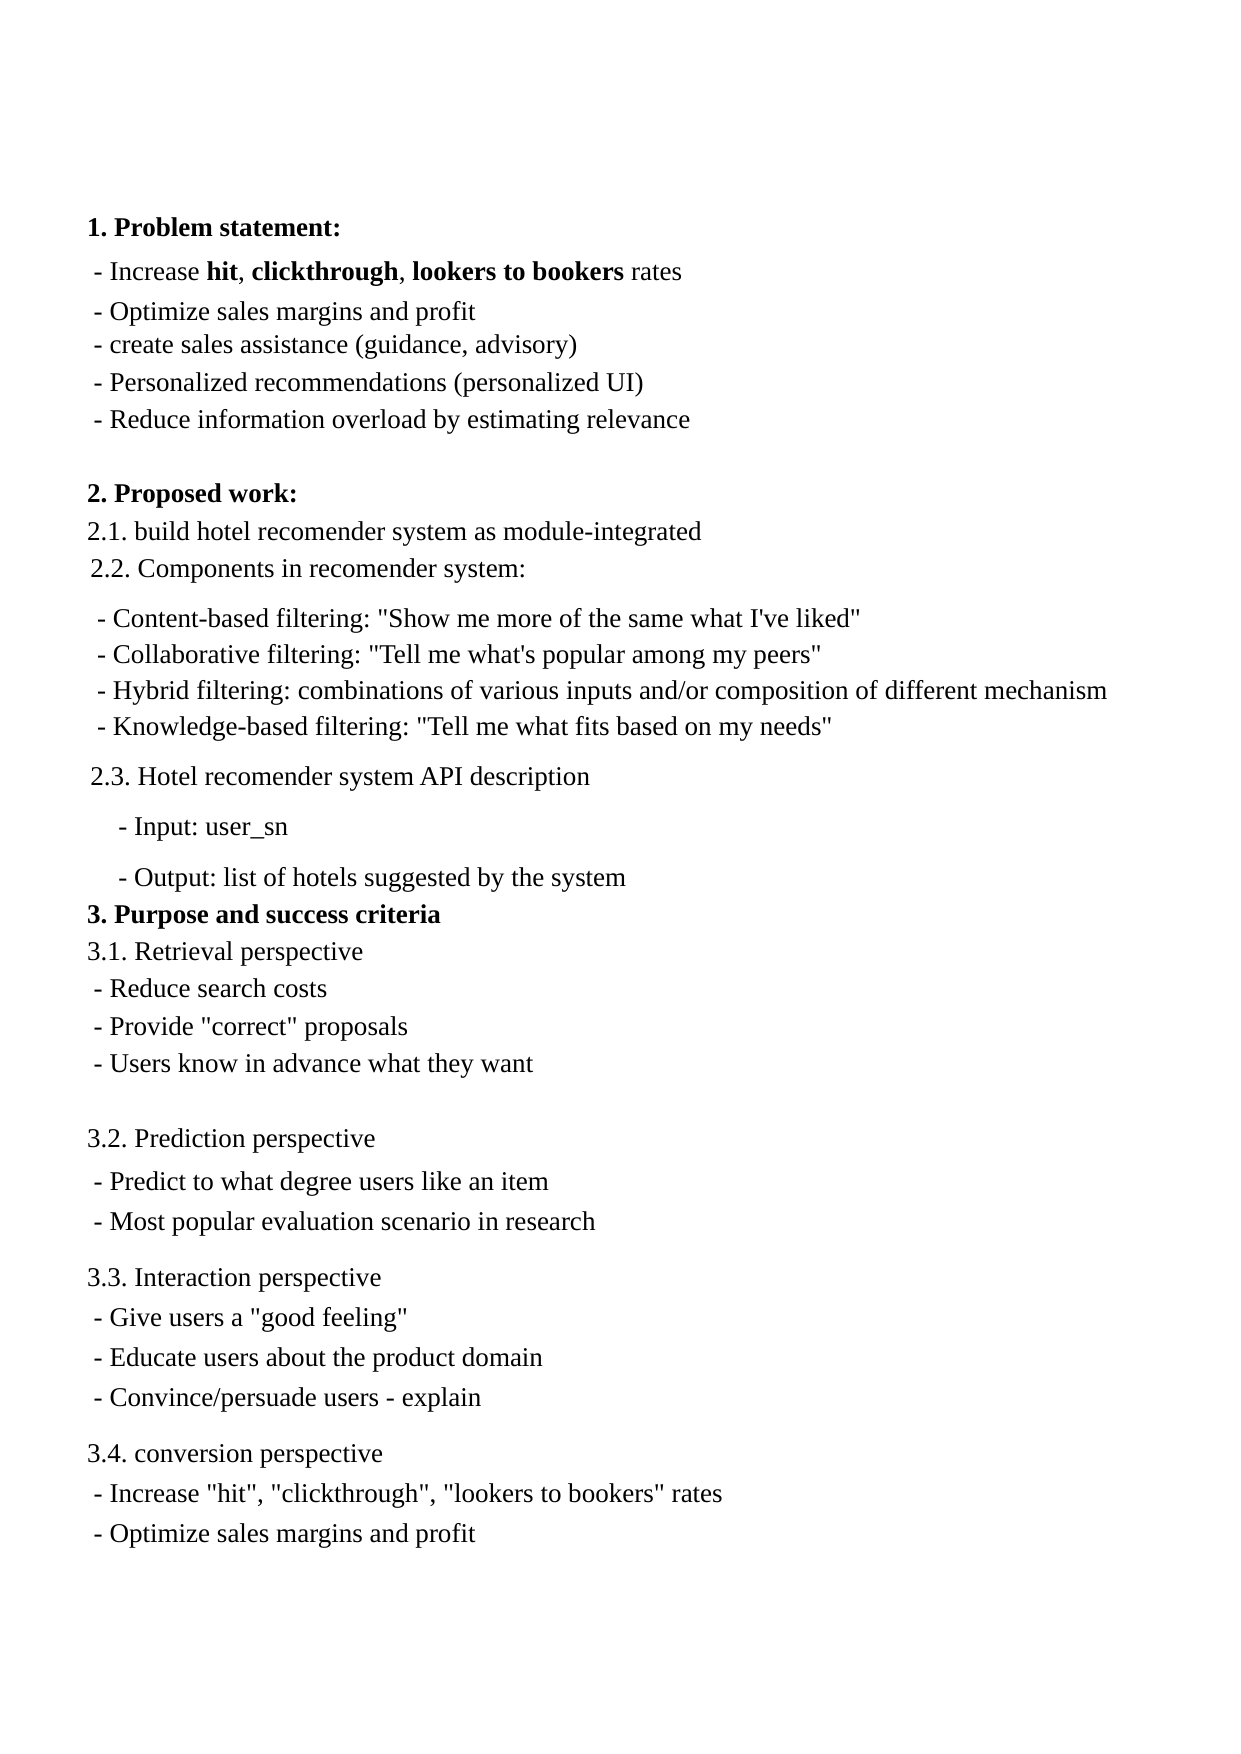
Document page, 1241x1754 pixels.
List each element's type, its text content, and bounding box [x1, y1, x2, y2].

text - Output: list of hotels suggested by the system [87, 861, 1122, 892]
text - Provide "correct" proposals [87, 1010, 1122, 1041]
text 2.1. build hotel recomender system as module-integrated [87, 515, 1122, 546]
text - Optimize sales margins and profit [87, 1517, 1122, 1548]
text - Content-based filtering: "Show me more of the same what I've liked" - Collaborative filtering: "Tell me what's popular among my peers" - Hybrid filtering: combinations of various inputs and/or composition of different mechanism - Knowledge-based filtering: "Tell me what fits based on my needs" [90, 602, 1122, 741]
text - Reduce information overload by estimating relevance [87, 403, 1122, 434]
text - Predict to what degree users like an item [87, 1165, 1122, 1196]
text 3.1. Retrieval perspective [87, 935, 1122, 966]
text 3.2. Prediction perspective [87, 1122, 1122, 1153]
text 3.4. conversion perspective [87, 1437, 1122, 1468]
text 3. Purpose and success criteria [87, 898, 1122, 929]
text - Optimize sales margins and profit [87, 295, 1122, 326]
text - Increase hit, clickthrough, lookers to bookers rates [87, 255, 1122, 286]
text 3.3. Interaction perspective [87, 1261, 1122, 1293]
text 2. Proposed work: [87, 478, 1122, 509]
text - Give users a "good feeling" [87, 1301, 1122, 1332]
text - create sales assistance (guidance, advisory) [87, 328, 1122, 359]
text - Increase "hit", "clickthrough", "lookers to bookers" rates [87, 1477, 1122, 1508]
text - Reduce search costs [87, 972, 1122, 1004]
text - Convince/persuade users - explain [87, 1381, 1122, 1412]
text - Users know in advance what they want [87, 1047, 1122, 1078]
text - Most popular evaluation scenario in research [87, 1205, 1122, 1236]
text 2.2. Components in recomender system: [90, 552, 1122, 583]
text 2.3. Hotel recomender system API description [90, 760, 1122, 791]
subtitle 1. Problem statement: [87, 212, 1122, 243]
text - Personalized recommendations (personalized UI) [87, 366, 1122, 397]
text - Educate users about the product domain [87, 1341, 1122, 1372]
text - Input: user_sn [118, 810, 1122, 841]
